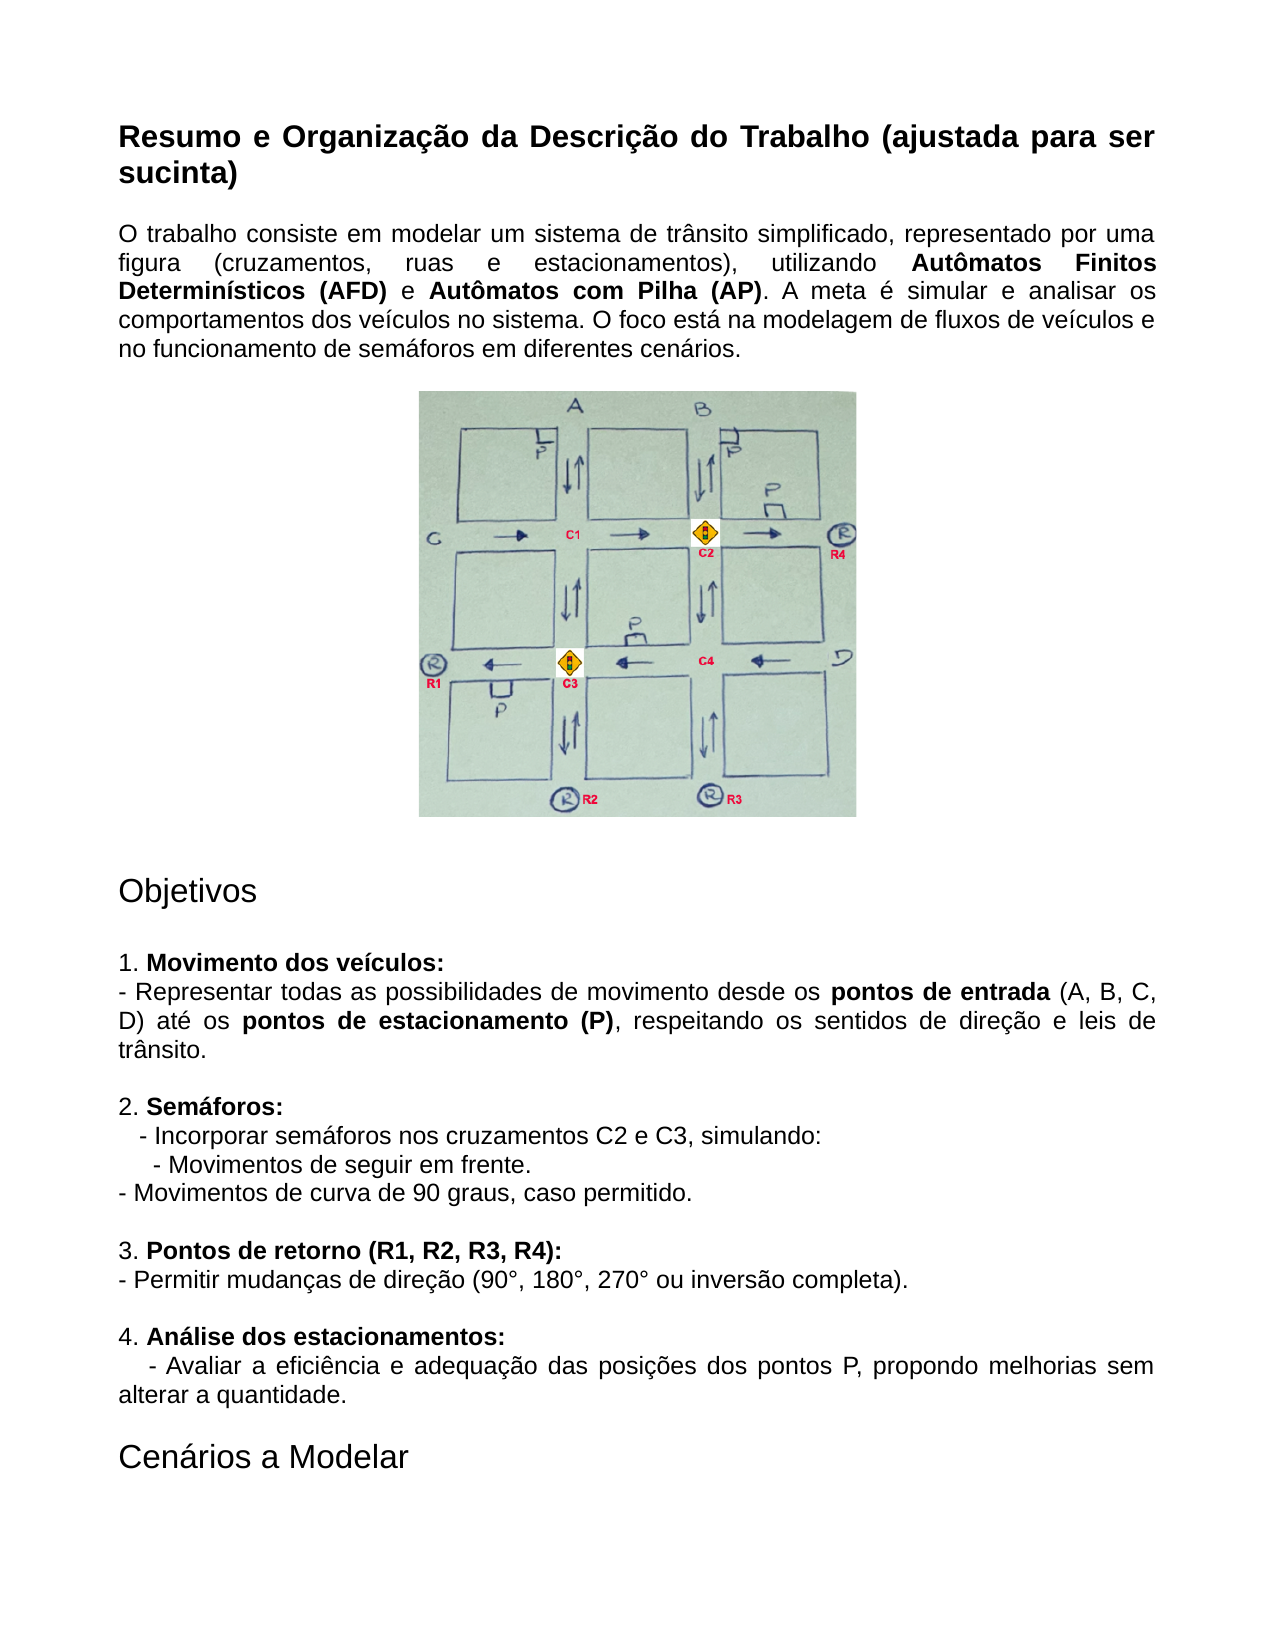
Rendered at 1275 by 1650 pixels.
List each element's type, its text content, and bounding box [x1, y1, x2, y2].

picture [418, 391, 857, 817]
text - Movimentos de curva de 90 graus, caso permitido. [118, 1178, 1157, 1207]
text - Representar todas as possibilidades de movimento desde os pontos de entrada (A, B, C, D) até os pontos de estacionamento (P), respeitando os sentidos de direção e leis de trânsito. [118, 977, 1157, 1063]
text Cenários a Modelar [118, 1437, 1157, 1476]
text - Movimentos de seguir em frente. [118, 1150, 1157, 1178]
text 3. Pontos de retorno (R1, R2, R3, R4): [118, 1236, 1157, 1265]
text 4. Análise dos estacionamentos: [118, 1322, 1157, 1351]
text 2. Semáforos: [118, 1092, 1157, 1121]
text Resumo e Organização da Descrição do Trabalho (ajustada para ser sucinta) [118, 118, 1157, 190]
text 1. Movimento dos veículos: [118, 948, 1157, 977]
text Objetivos [118, 872, 1157, 910]
text - Incorporar semáforos nos cruzamentos C2 e C3, simulando: [118, 1121, 1157, 1150]
text - Permitir mudanças de direção (90°, 180°, 270° ou inversão completa). [118, 1265, 1157, 1293]
text - Avaliar a eficiência e adequação das posições dos pontos P, propondo melhorias sem alterar a quantidade. [118, 1351, 1157, 1408]
text O trabalho consiste em modelar um sistema de trânsito simplificado, representado por uma figura (cruzamentos, ruas e estacionamentos), utilizando Autômatos Finitos Determinísticos (AFD) e Autômatos com Pilha (AP). A meta é simular e analisar os comportamentos dos veículos no sistema. O foco está na modelagem de fluxos de veículos e no funcionamento de semáforos em diferentes cenários. [118, 219, 1157, 362]
